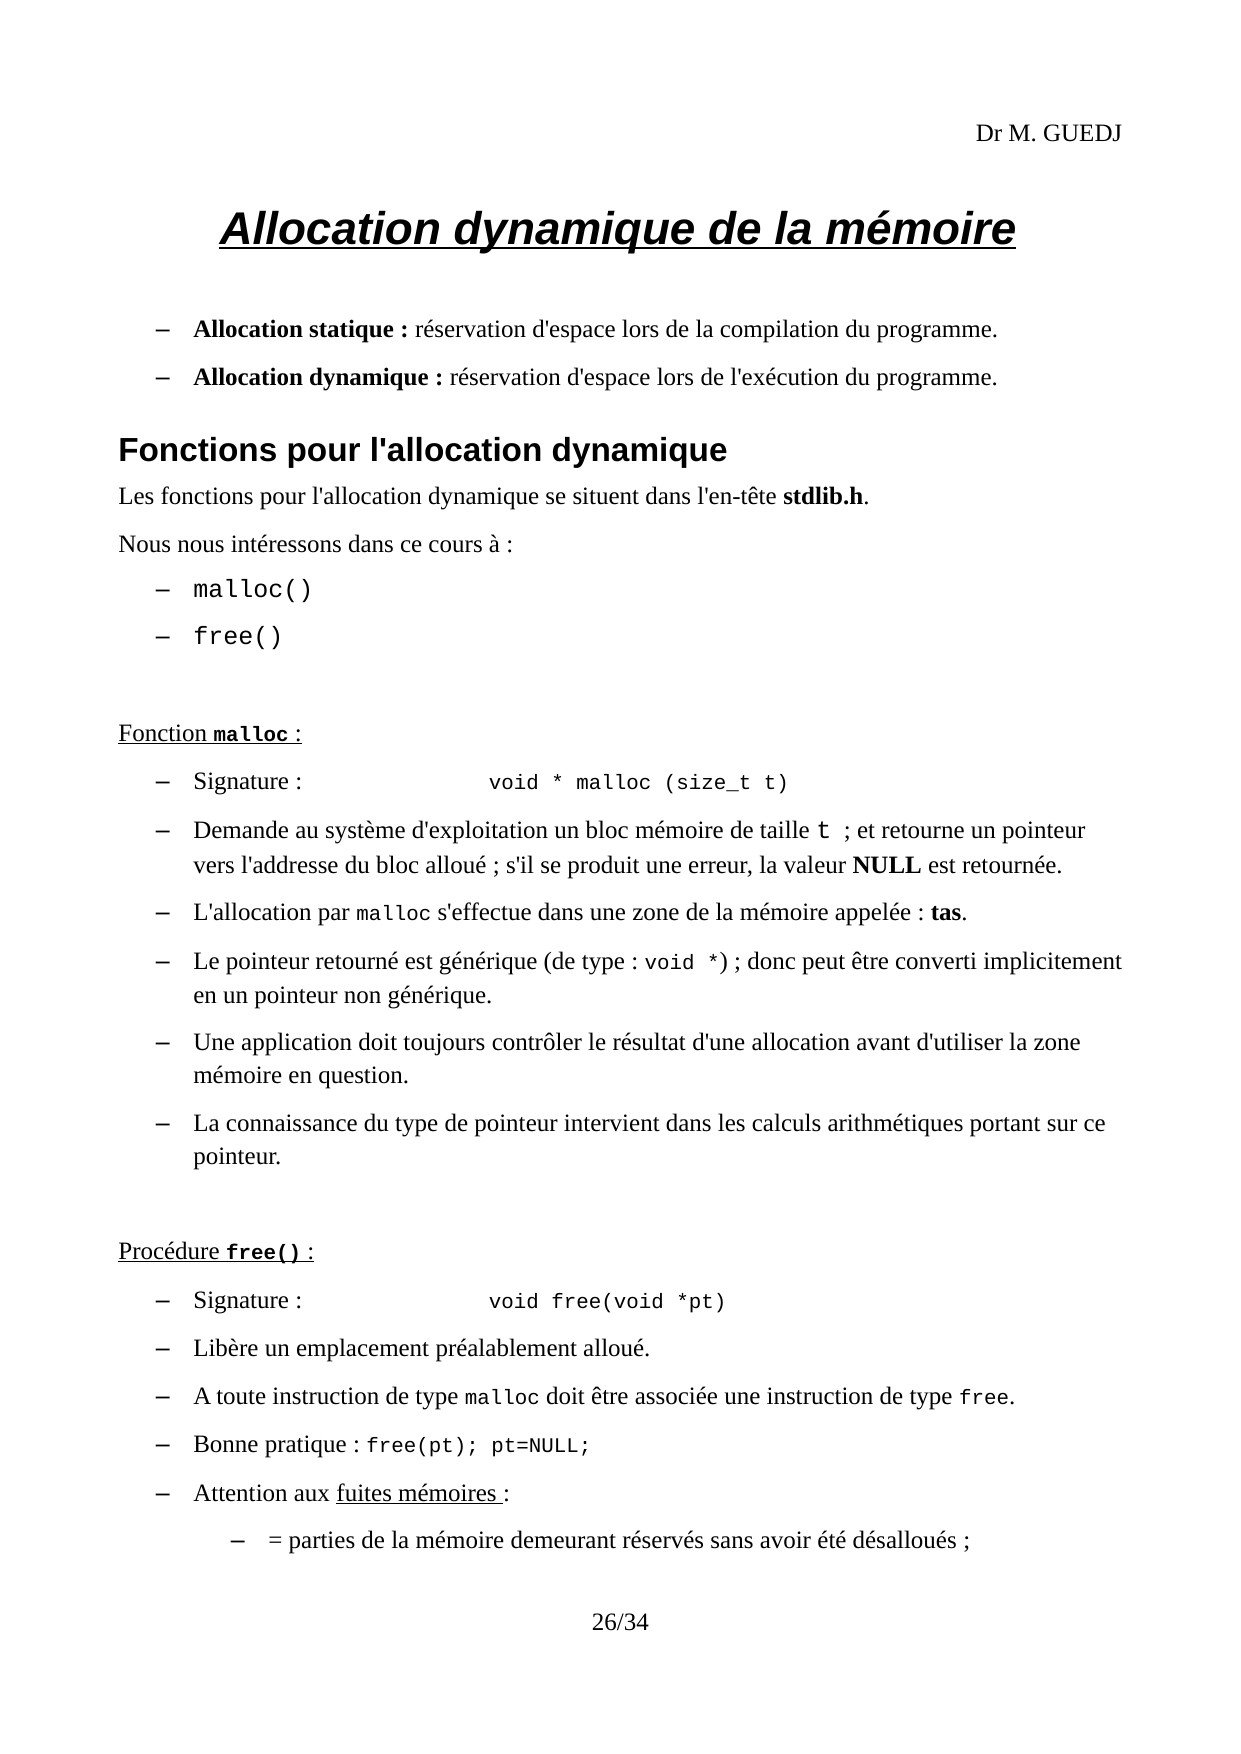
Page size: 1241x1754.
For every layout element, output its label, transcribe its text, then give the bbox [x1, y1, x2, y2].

subtitle Fonctions pour l'allocation dynamique [118, 430, 1122, 469]
list Signature : void free(void *pt) [156, 1285, 1122, 1314]
list Demande au système d'exploitation un bloc mémoire de taille t ; et retourne un pointeur vers l'addresse du bloc alloué ; s'il se produit une erreur, la valeur NULL est retournée. [156, 815, 1122, 878]
list Le pointeur retourné est générique (de type : void *) ; donc peut être converti implicitement en un pointeur non générique. [156, 946, 1122, 1008]
list Allocation statique : réservation d'espace lors de la compilation du programme. [156, 314, 1122, 343]
list A toute instruction de type malloc doit être associée une instruction de type free. [156, 1381, 1122, 1411]
text Fonction malloc : [118, 718, 1122, 747]
text Les fonctions pour l'allocation dynamique se situent dans l'en-tête stdlib.h. [118, 481, 1122, 510]
list La connaissance du type de pointeur intervient dans les calculs arithmétiques portant sur ce pointeur. [156, 1108, 1122, 1170]
list Libère un emplacement préalablement alloué. [156, 1333, 1122, 1362]
list Signature : void * malloc (size_t t) [156, 766, 1122, 796]
list free() [156, 623, 1122, 652]
list = parties de la mémoire demeurant réservés sans avoir été désalloués ; [231, 1526, 1122, 1554]
list Une application doit toujours contrôler le résultat d'une allocation avant d'utiliser la zone mémoire en question. [156, 1027, 1122, 1089]
text Procédure free() : [118, 1236, 1122, 1266]
text Nous nous intéressons dans ce cours à : [118, 529, 1122, 557]
subtitle Allocation dynamique de la mémoire [118, 201, 1122, 254]
list Bonne pratique : free(pt); pt=NULL; [156, 1429, 1122, 1459]
list malloc() [156, 576, 1122, 605]
list Allocation dynamique : réservation d'espace lors de l'exécution du programme. [156, 362, 1122, 391]
list Attention aux fuites mémoires : [156, 1478, 1122, 1507]
list L'allocation par malloc s'effectue dans une zone de la mémoire appelée : tas. [156, 897, 1122, 927]
